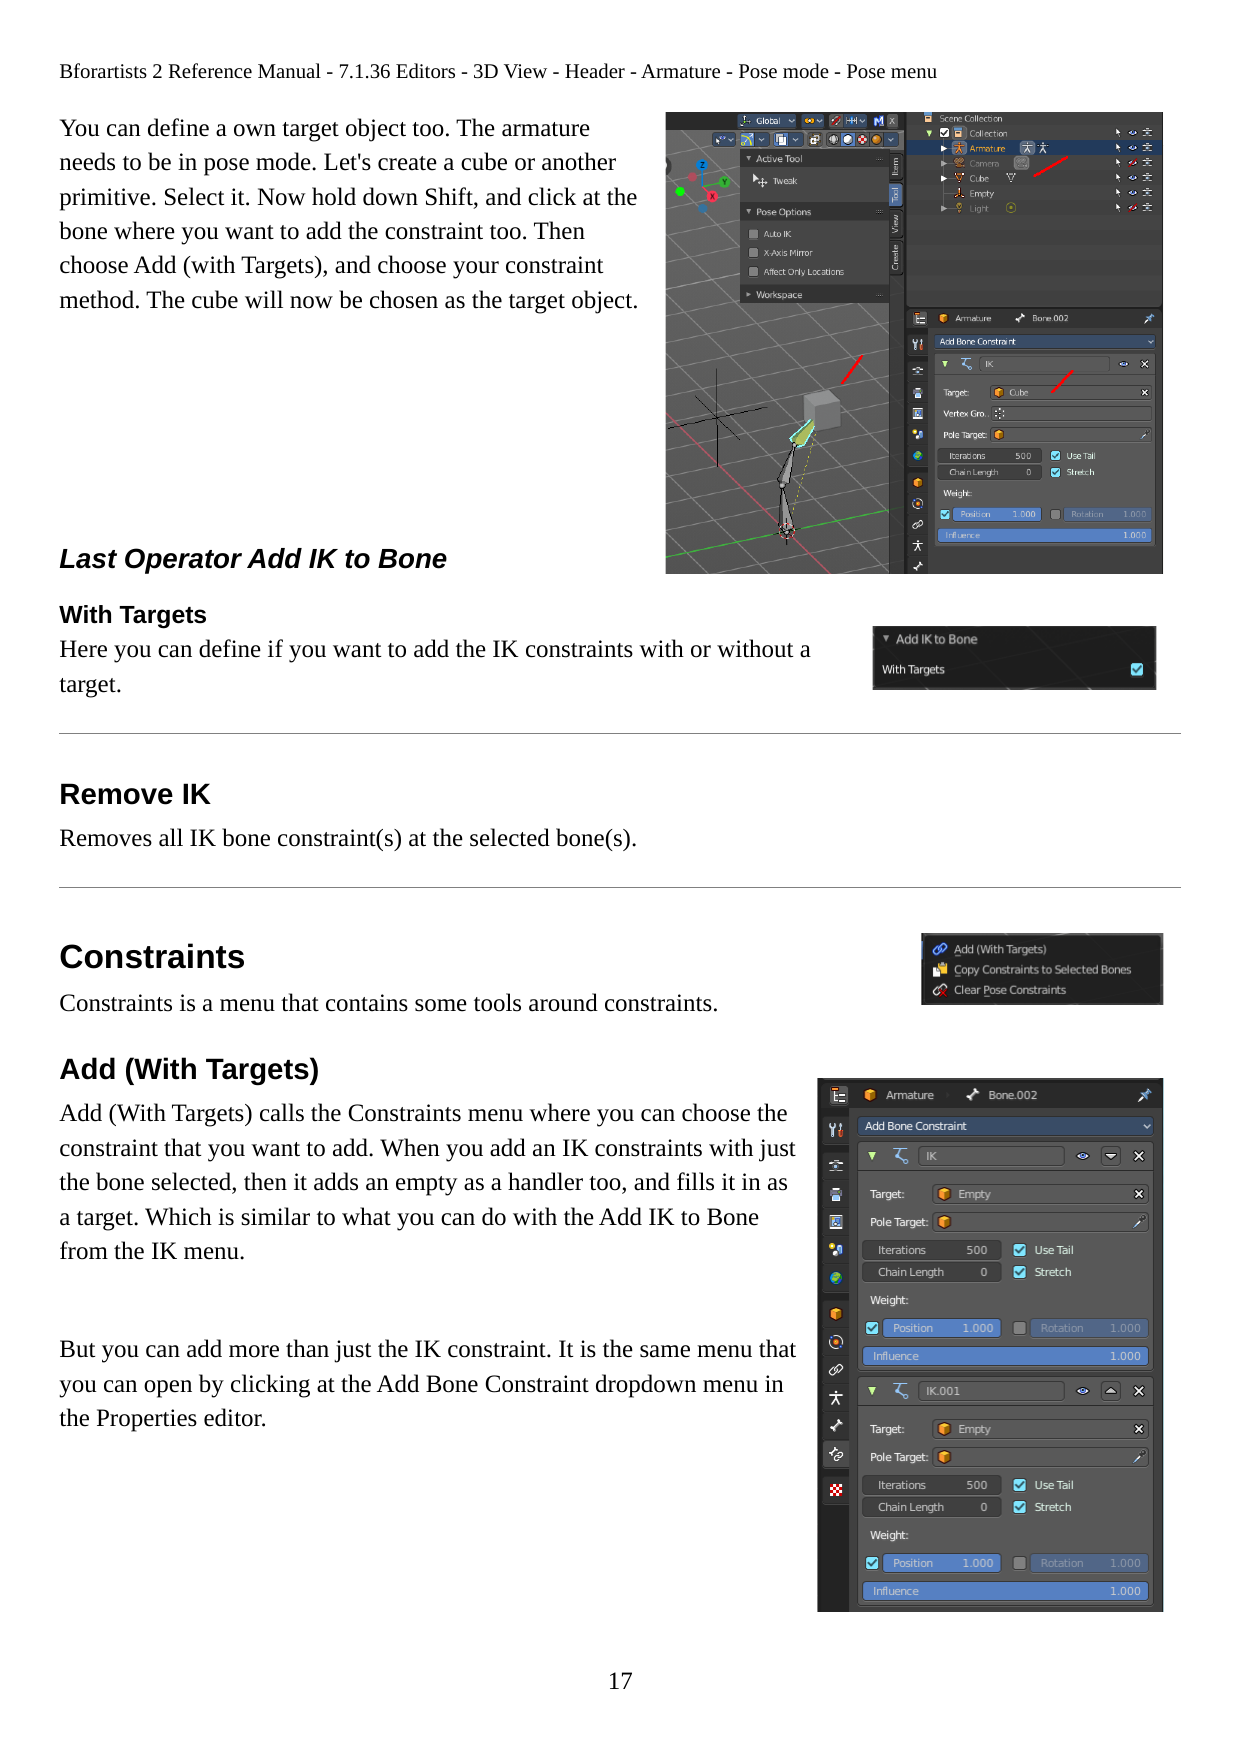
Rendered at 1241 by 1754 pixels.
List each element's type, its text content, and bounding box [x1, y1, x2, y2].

picture [921, 933, 1164, 1005]
subtitle [1164, 937, 1181, 976]
text Add (With Targets) calls the Constraints menu where you can choose the constraint that you want to add. When you add an IK constraints with just the bone selected, then it adds an empty as a handler too, and fills it in as a target. Which is similar to what you can do with the Add IK to Bone from the IK menu. [59, 1098, 817, 1265]
picture [665, 112, 1164, 574]
text Constraints is a menu that contains some tools around constraints. [59, 988, 1181, 1017]
subtitle Constraints [59, 937, 921, 976]
text Here you can define if you want to add the IK constraints with or without a target. [59, 634, 1181, 698]
text But you can add more than just the IK constraint. It is the same menu that you can open by clicking at the Add Bone Constraint dropdown menu in the Properties editor. [59, 1334, 817, 1432]
subtitle Last Operator Add IK to Bone [59, 543, 1181, 575]
subtitle Add (With Targets) [59, 1052, 1181, 1086]
subtitle With Targets [59, 600, 1181, 628]
subtitle Remove IK [59, 777, 1181, 811]
picture [817, 1078, 1164, 1612]
text You can define a own target object too. The armature needs to be in pose mode. Let's create a cube or another primitive. Select it. Now hold down Shift, and click at the bone where you want to add the constraint too. Then choose Add (with Targets), and choose your constraint method. The cube will now be chosen as the target object. [59, 113, 665, 314]
text Removes all IK bone constraint(s) at the selected bone(s). [59, 823, 1181, 852]
picture [872, 626, 1157, 690]
